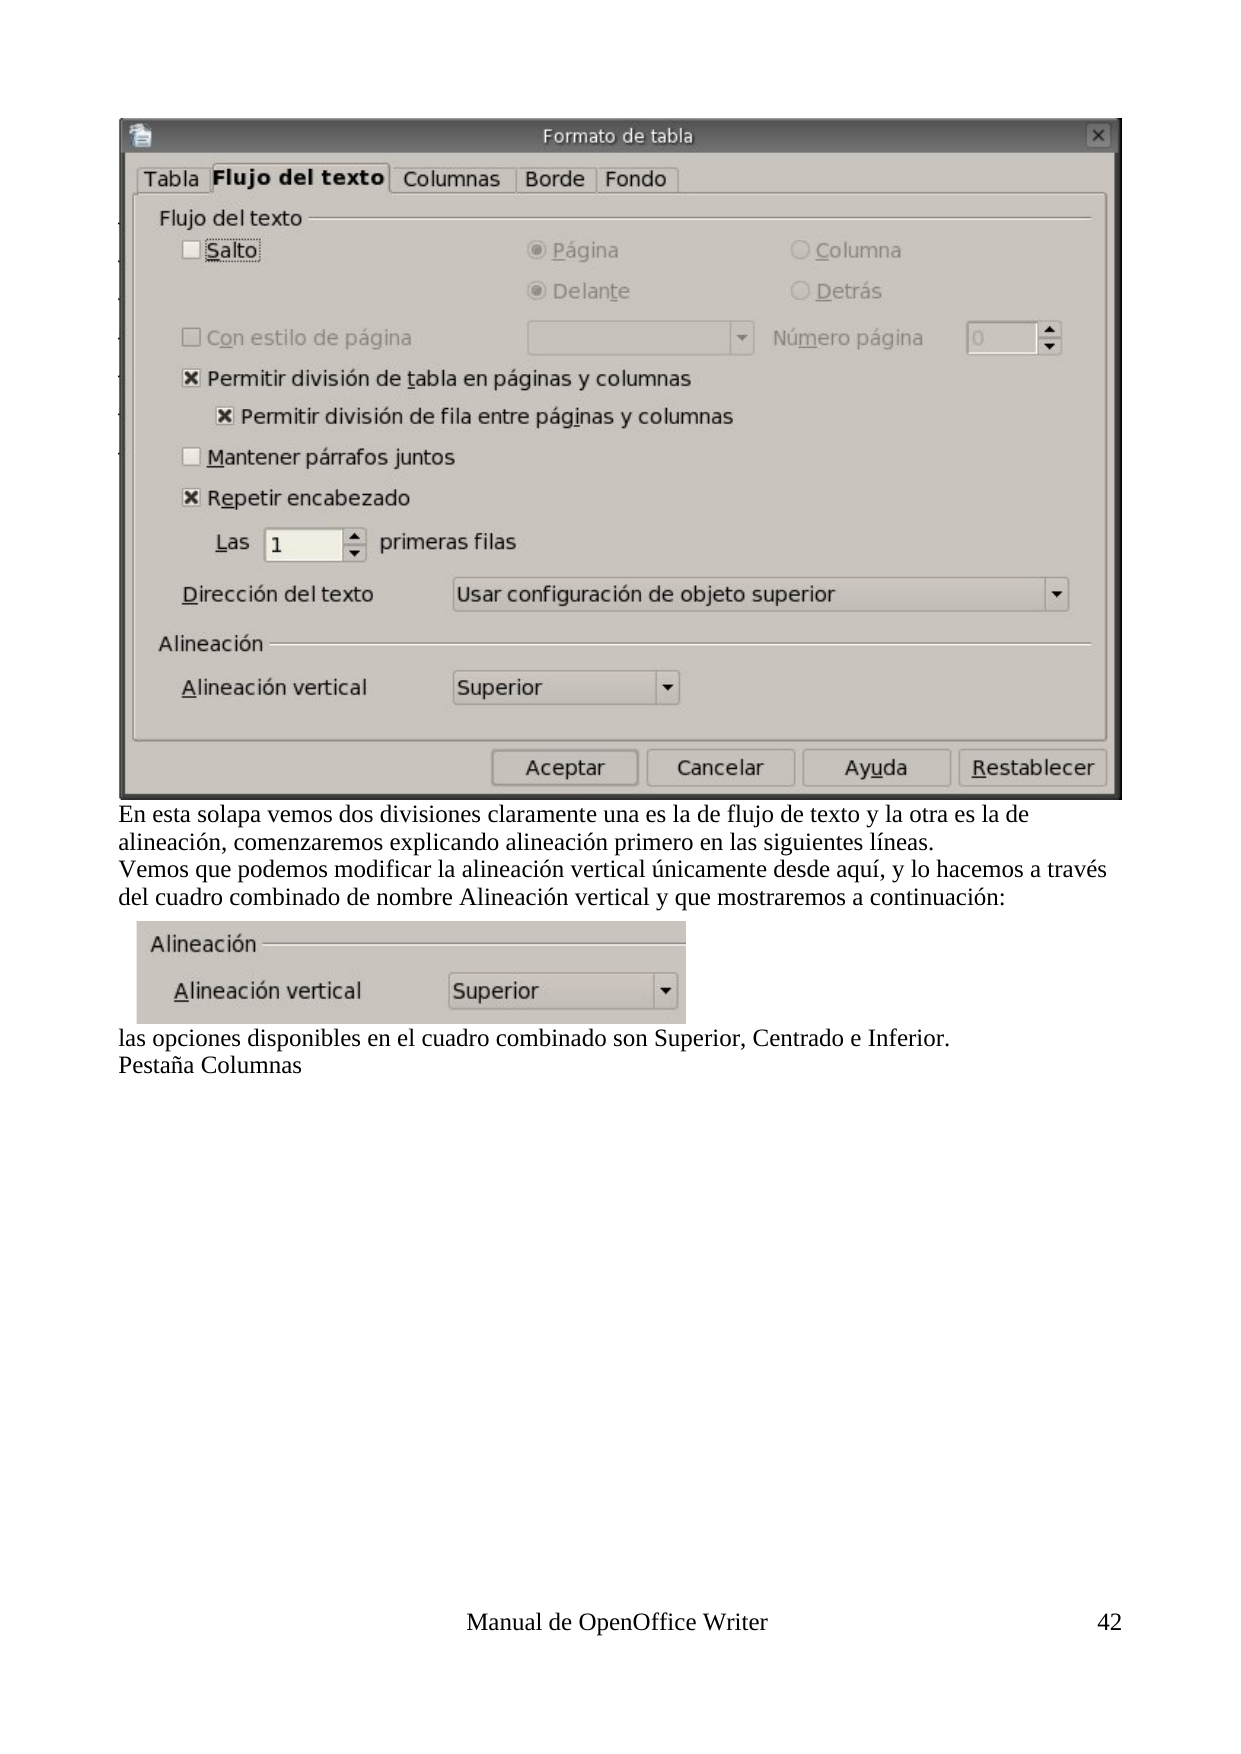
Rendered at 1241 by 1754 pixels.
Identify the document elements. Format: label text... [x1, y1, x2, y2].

text En esta solapa vemos dos divisiones claramente una es la de flujo de texto y la otra es la de alineación, comenzaremos explicando alineación primero en las siguientes líneas. [118, 800, 1122, 855]
text Vemos que podemos modificar la alineación vertical únicamente desde aquí, y lo hacemos a través del cuadro combinado de nombre Alineación vertical y que mostraremos a continuación: [118, 855, 1122, 911]
text Pestaña Columnas [118, 1051, 1122, 1079]
text las opciones disponibles en el cuadro combinado son Superior, Centrado e Inferior. [118, 911, 1122, 1051]
picture [136, 921, 686, 1024]
picture [118, 118, 1122, 800]
